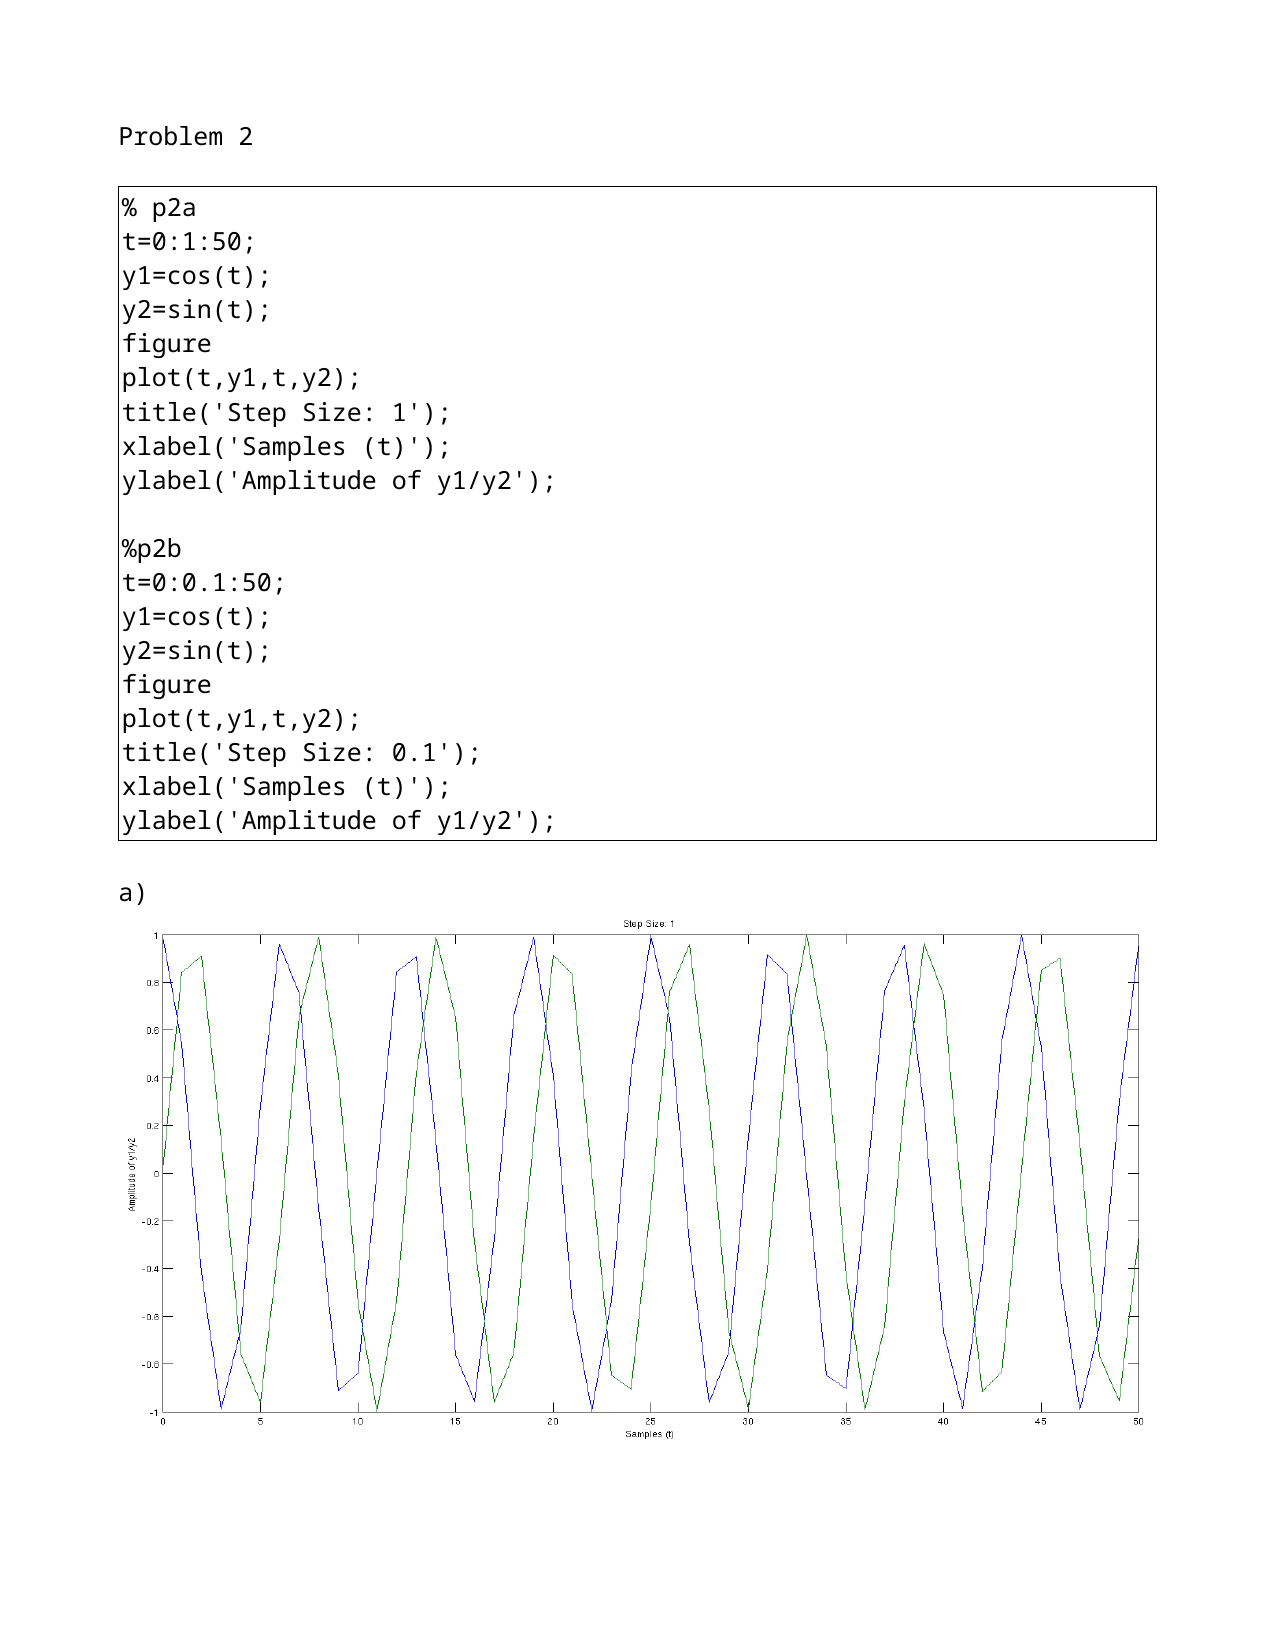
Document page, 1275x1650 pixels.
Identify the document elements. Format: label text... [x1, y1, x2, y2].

text plot(t,y1,t,y2); [119, 697, 1156, 731]
text y1=cos(t); [119, 254, 1156, 288]
text figure [119, 322, 1156, 357]
text a) [118, 874, 1157, 908]
text y2=sin(t); [119, 629, 1156, 663]
text title('Step Size: 0.1'); [119, 731, 1156, 765]
text y2=sin(t); [119, 288, 1156, 322]
text y1=cos(t); [119, 595, 1156, 629]
text %p2b [119, 527, 1156, 561]
text ylabel('Amplitude of y1/y2'); [119, 459, 1156, 496]
text figure [119, 663, 1156, 697]
text xlabel('Samples (t)'); [119, 425, 1156, 459]
text ylabel('Amplitude of y1/y2'); [119, 799, 1156, 840]
text title('Step Size: 1'); [119, 391, 1156, 425]
picture [118, 908, 1157, 1446]
text xlabel('Samples (t)'); [119, 765, 1156, 799]
text t=0:1:50; [119, 220, 1156, 254]
text plot(t,y1,t,y2); [119, 357, 1156, 391]
text t=0:0.1:50; [119, 561, 1156, 595]
text % p2a [119, 187, 1156, 220]
text Problem 2 [118, 118, 1157, 152]
